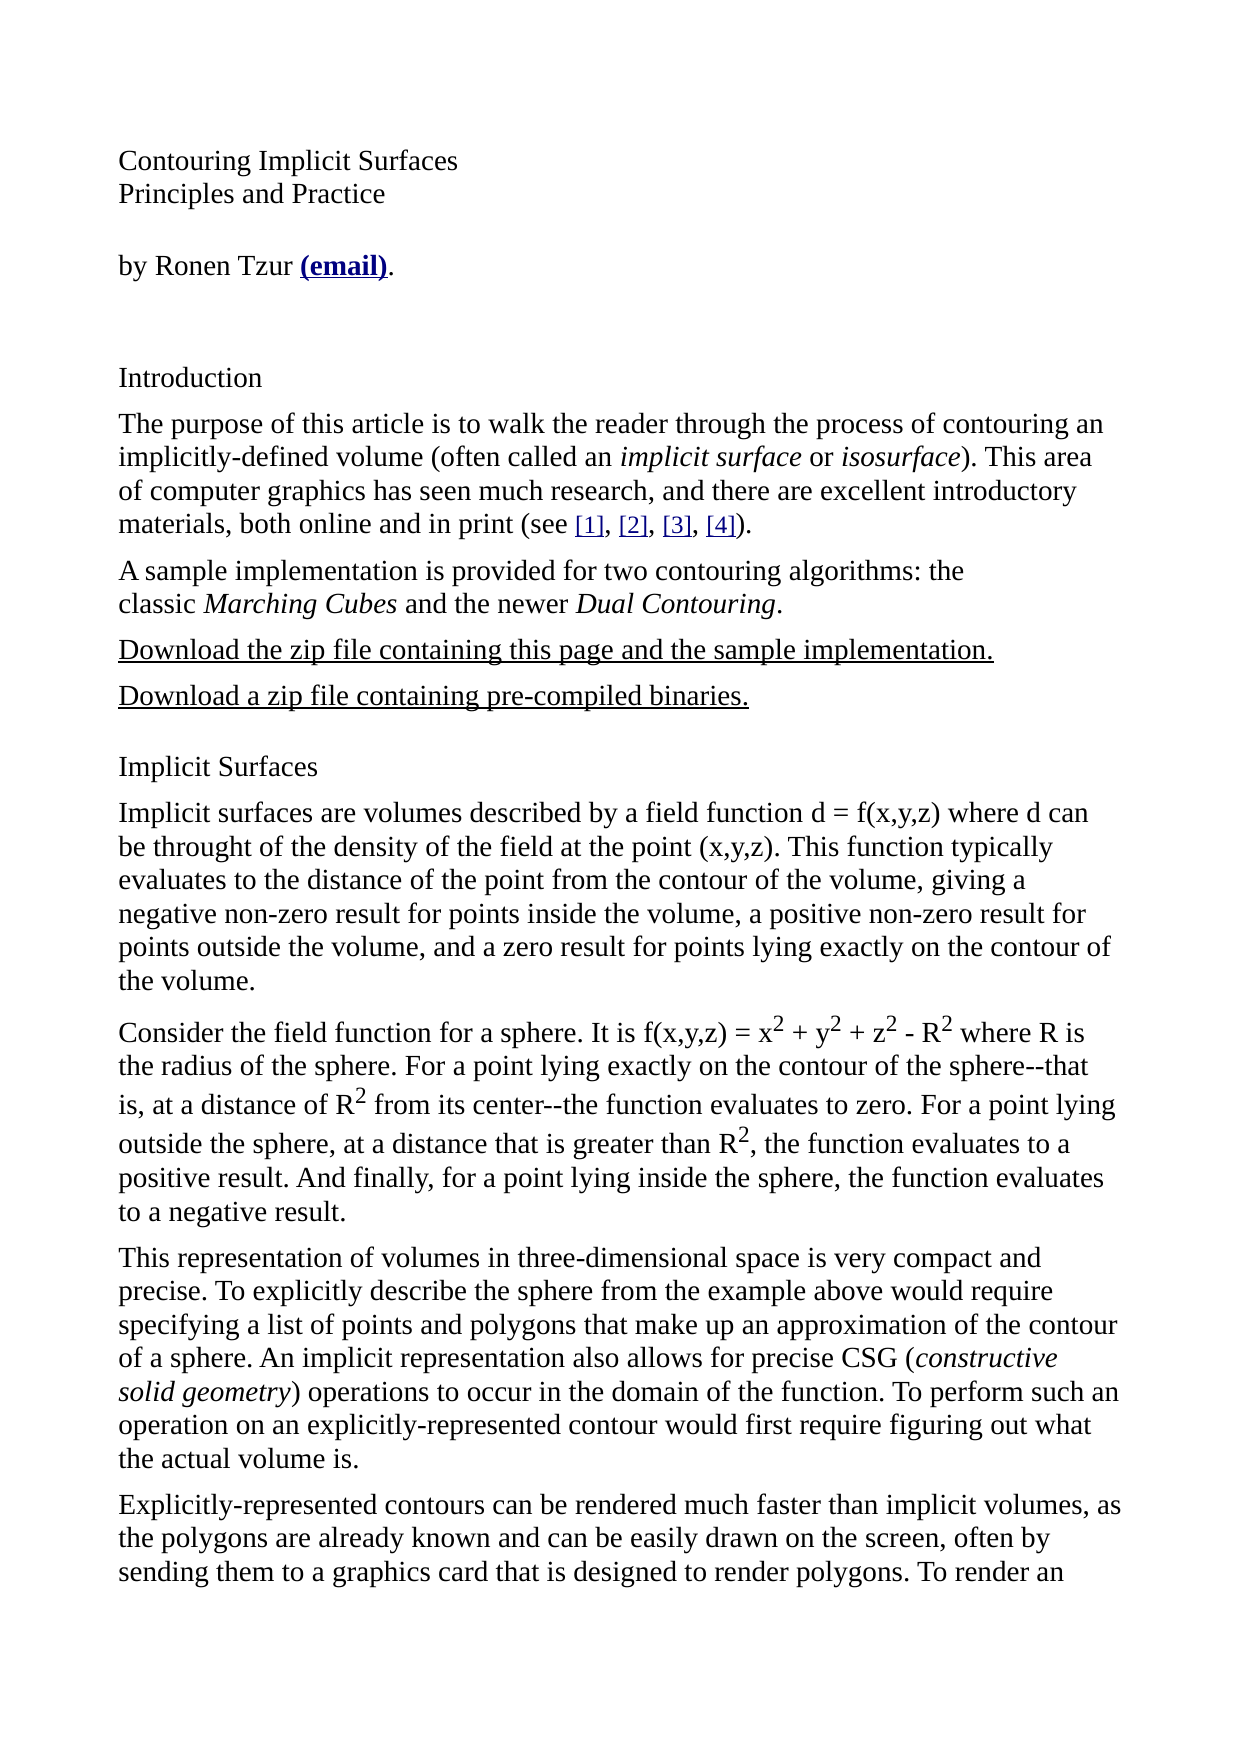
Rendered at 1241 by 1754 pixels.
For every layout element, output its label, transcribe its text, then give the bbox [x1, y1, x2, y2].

text This representation of volumes in three-dimensional space is very compact and precise. To explicitly describe the sphere from the example above would require specifying a list of points and polygons that make up an approximation of the contour of a sphere. An implicit representation also allows for precise CSG (constructive solid geometry) operations to occur in the domain of the function. To perform such an operation on an explicitly-represented contour would first require figuring out what the actual volume is. [118, 1240, 1122, 1474]
text Implicit surfaces are volumes described by a field function d = f(x,y,z) where d can be throught of the density of the field at the point (x,y,z). This function typically evaluates to the distance of the point from the contour of the volume, giving a negative non-zero result for points inside the volume, a positive non-zero result for points outside the volume, and a zero result for points lying exactly on the contour of the volume. [118, 795, 1122, 997]
subtitle by Ronen Tzur (email). [118, 248, 1122, 281]
text Download the zip file containing this page and the sample implementation. [118, 632, 1122, 666]
text Explicitly-represented contours can be rendered much faster than implicit volumes, as the polygons are already known and can be easily drawn on the screen, often by sending them to a graphics card that is designed to render polygons. To render an [118, 1487, 1122, 1588]
text Download a zip file containing pre-compiled binaries. [118, 678, 1122, 712]
subtitle Introduction [118, 360, 1122, 393]
text A sample implementation is provided for two contouring algorithms: the classic Marching Cubes and the newer Dual Contouring. [118, 553, 1122, 620]
subtitle Implicit Surfaces [118, 749, 1122, 783]
text The purpose of this article is to walk the reader through the process of contouring an implicitly-defined volume (often called an implicit surface or isosurface). This area of computer graphics has seen much research, and there are excellent introductory materials, both online and in print (see [1], [2], [3], [4]). [118, 406, 1122, 540]
text Consider the field function for a sphere. It is f(x,y,z) = x2 + y2 + z2 - R2 where R is the radius of the sphere. For a point lying exactly on the contour of the sphere--that is, at a distance of R2 from its center--the function evaluates to zero. For a point lying outside the sphere, at a distance that is greater than R2, the function evaluates to a positive result. And finally, for a point lying inside the sphere, the function evaluates to a negative result. [118, 1009, 1122, 1227]
subtitle Contouring Implicit Surfaces Principles and Practice [118, 143, 1122, 210]
